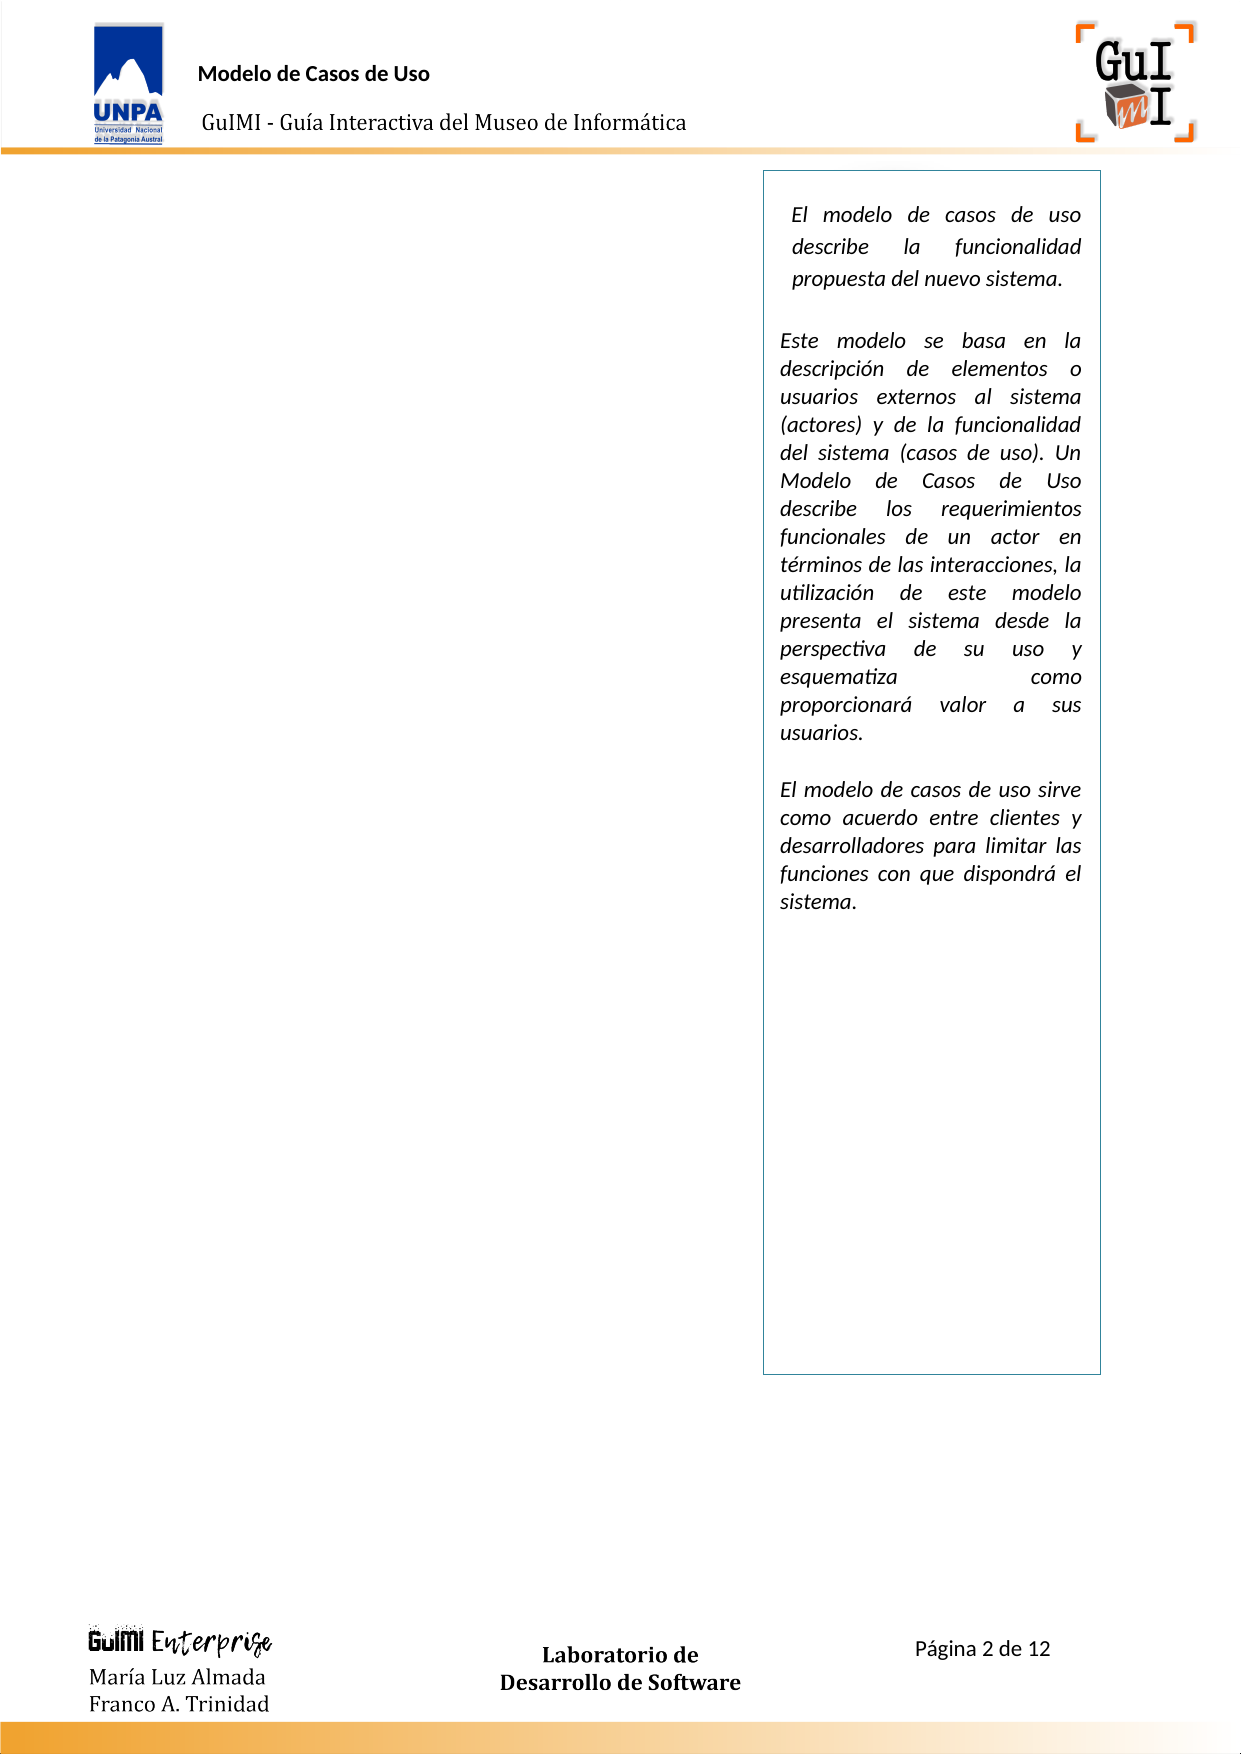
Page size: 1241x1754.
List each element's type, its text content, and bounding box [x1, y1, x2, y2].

picture [0, 1613, 1241, 1754]
text El modelo de casos de uso sirve como acuerdo entre clientes y desarrolladores para limitar las funciones con que dispondrá el sistema. [780, 775, 1084, 915]
text Este modelo se basa en la descripción de elementos o usuarios externos al sistema (actores) y de la funcionalidad del sistema (casos de uso). Un Modelo de Casos de Uso describe los requerimientos funcionales de un actor en términos de las interacciones, la utilización de este modelo presenta el sistema desde la perspectiva de su uso y esquematiza como proporcionará valor a sus usuarios. [780, 326, 1084, 746]
text El modelo de casos de uso describe la funcionalidad propuesta del nuevo sistema. [791, 200, 1084, 292]
picture [772, 161, 1014, 170]
picture [0, 0, 1241, 155]
